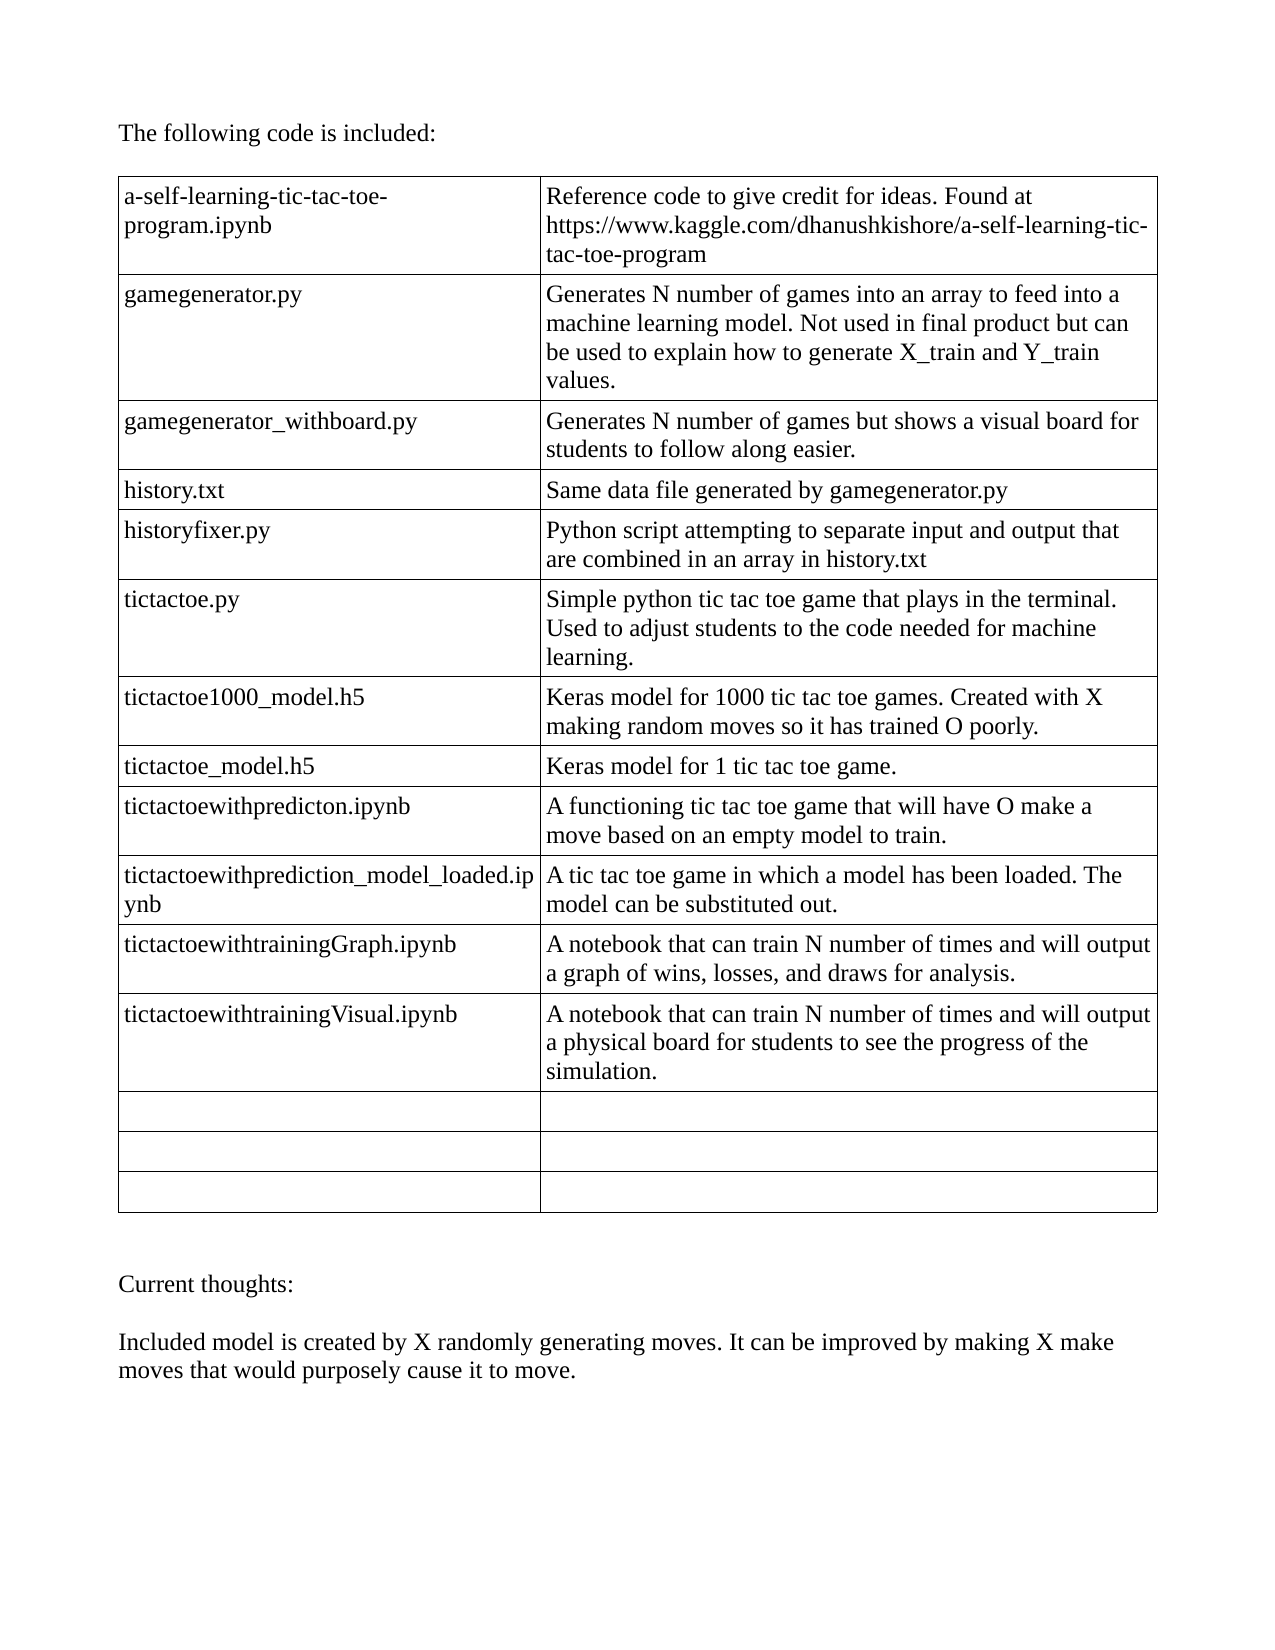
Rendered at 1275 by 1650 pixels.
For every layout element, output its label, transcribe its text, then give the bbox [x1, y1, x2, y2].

table_cell A notebook that can train N number of times and will output a graph of wins, losses, and draws for analysis. [541, 925, 1157, 993]
table_cell Generates N number of games but shows a visual board for students to follow along easier. [541, 401, 1157, 469]
table_cell A tic tac toe game in which a model has been loaded. The model can be substituted out. [541, 856, 1157, 924]
table_cell gamegenerator.py [119, 275, 540, 400]
table_cell Keras model for 1 tic tac toe game. [541, 746, 1157, 786]
table_cell [541, 1132, 1157, 1171]
table_cell Python script attempting to separate input and output that are combined in an array in history.txt [541, 510, 1157, 578]
table_cell [119, 1092, 540, 1131]
text Current thoughts: [118, 1269, 1157, 1298]
table_cell historyfixer.py [119, 510, 540, 578]
table_cell history.txt [119, 470, 540, 509]
table_cell Generates N number of games into an array to feed into a machine learning model. Not used in final product but can be used to explain how to generate X_train and Y_train values. [541, 275, 1157, 400]
table_cell [119, 1172, 540, 1212]
text Included model is created by X randomly generating moves. It can be improved by making X make moves that would purposely cause it to move. [118, 1327, 1157, 1384]
table_cell A notebook that can train N number of times and will output a physical board for students to see the progress of the simulation. [541, 994, 1157, 1091]
table_cell tictactoe.py [119, 580, 540, 676]
table_header a-self-learning-tic-tac-toe-program.ipynb [119, 177, 540, 273]
table_cell tictactoewithpredicton.ipynb [119, 787, 540, 855]
table_cell gamegenerator_withboard.py [119, 401, 540, 469]
table_cell Same data file generated by gamegenerator.py [541, 470, 1157, 509]
table_cell tictactoewithtrainingVisual.ipynb [119, 994, 540, 1091]
table_cell tictactoe1000_model.h5 [119, 677, 540, 745]
table_cell tictactoe_model.h5 [119, 746, 540, 786]
table_cell [119, 1132, 540, 1171]
table_header Reference code to give credit for ideas. Found at https://www.kaggle.com/dhanushkishore/a-self-learning-tic-tac-toe-program [541, 177, 1157, 273]
table_cell tictactoewithprediction_model_loaded.ipynb [119, 856, 540, 924]
table_cell [541, 1172, 1157, 1212]
table_cell Keras model for 1000 tic tac toe games. Created with X making random moves so it has trained O poorly. [541, 677, 1157, 745]
table_cell A functioning tic tac toe game that will have O make a move based on an empty model to train. [541, 787, 1157, 855]
text The following code is included: [118, 118, 1157, 147]
table_cell tictactoewithtrainingGraph.ipynb [119, 925, 540, 993]
table_cell [541, 1092, 1157, 1131]
table_cell Simple python tic tac toe game that plays in the terminal. Used to adjust students to the code needed for machine learning. [541, 580, 1157, 676]
